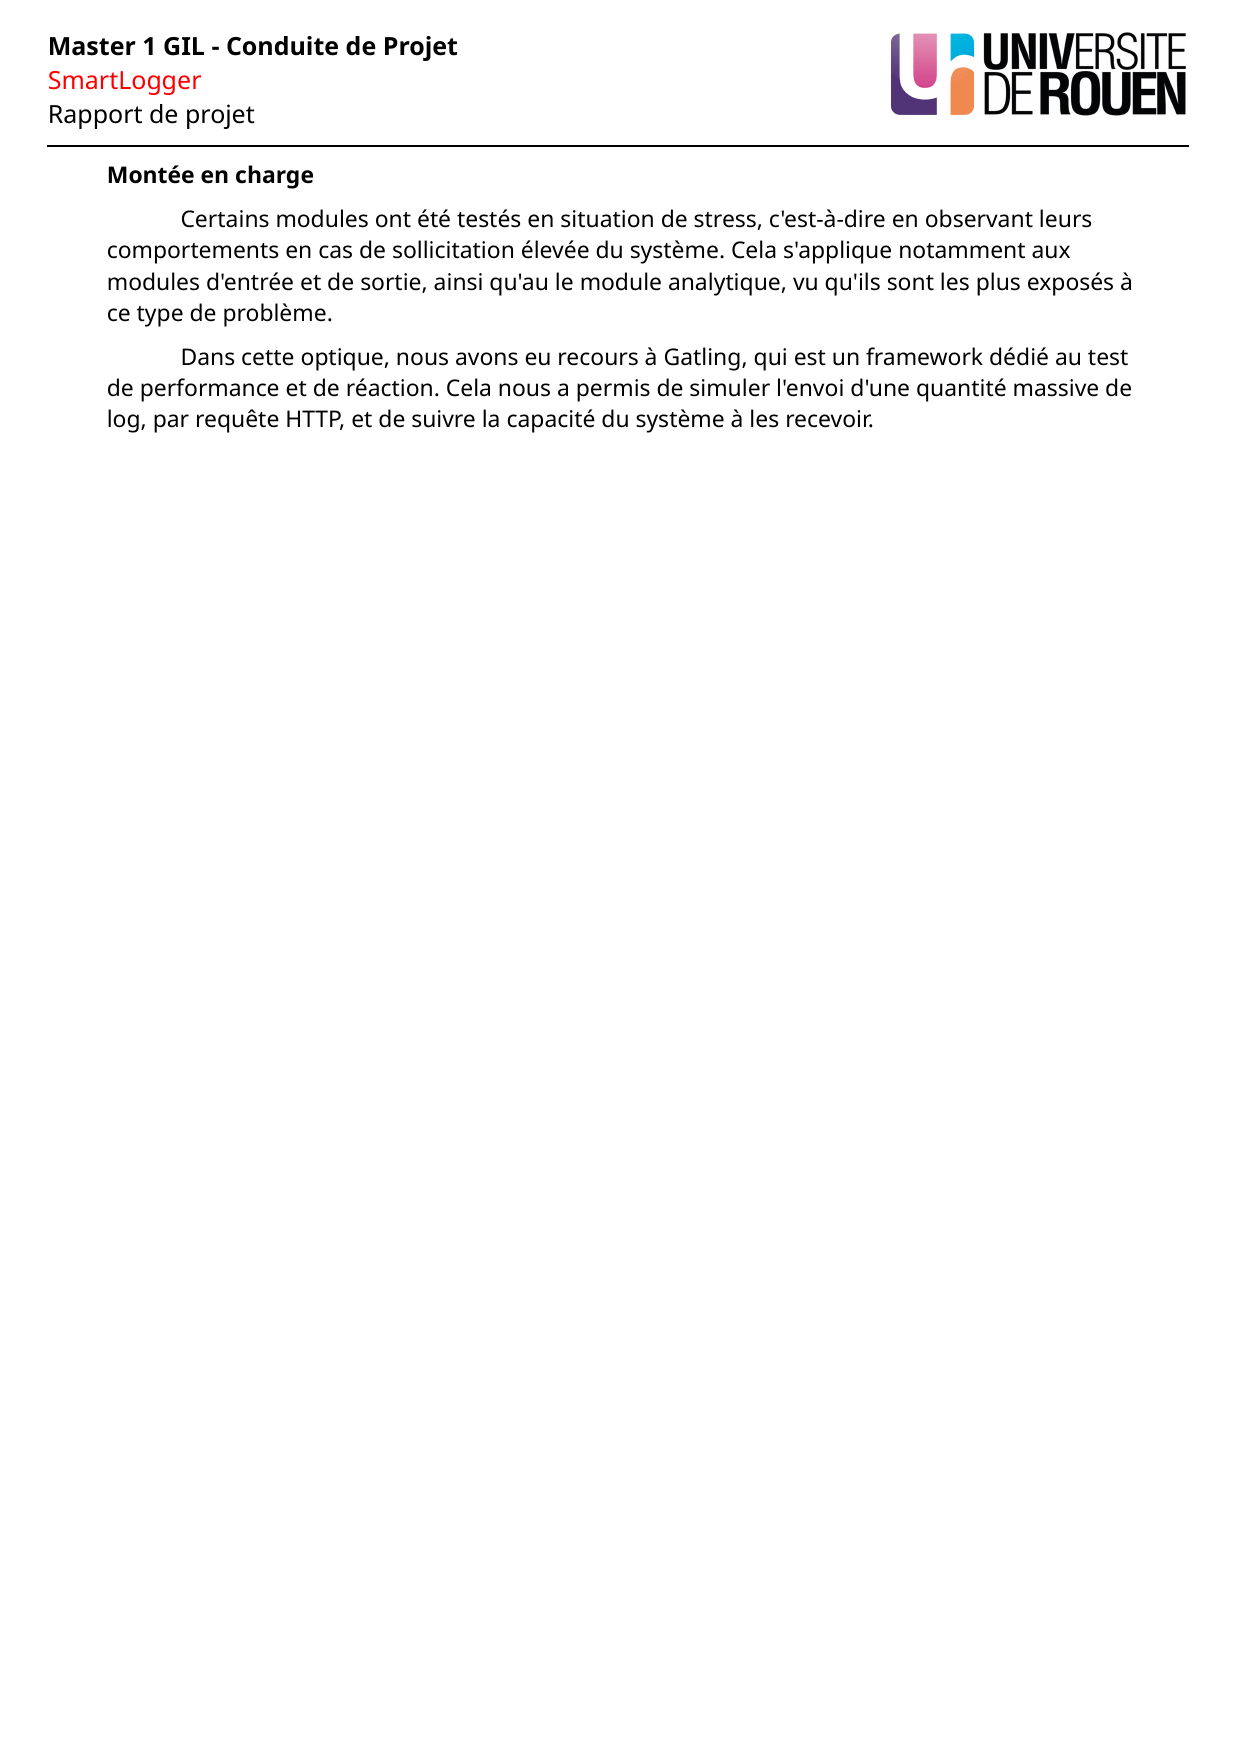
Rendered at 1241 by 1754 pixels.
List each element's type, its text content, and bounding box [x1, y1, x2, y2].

picture [889, 32, 1187, 118]
text Certains modules ont été testés en situation de stress, c'est-à-dire en observant leurs comportements en cas de sollicitation élevée du système. Cela s'applique notamment aux modules d'entrée et de sortie, ainsi qu'au le module analytique, vu qu'ils sont les plus exposés à ce type de problème. [107, 203, 1140, 328]
text Dans cette optique, nous avons eu recours à Gatling, qui est un framework dédié au test de performance et de réaction. Cela nous a permis de simuler l'envoi d'une quantité massive de log, par requête HTTP, et de suivre la capacité du système à les recevoir. [107, 341, 1140, 434]
text Montée en charge [107, 159, 1140, 191]
